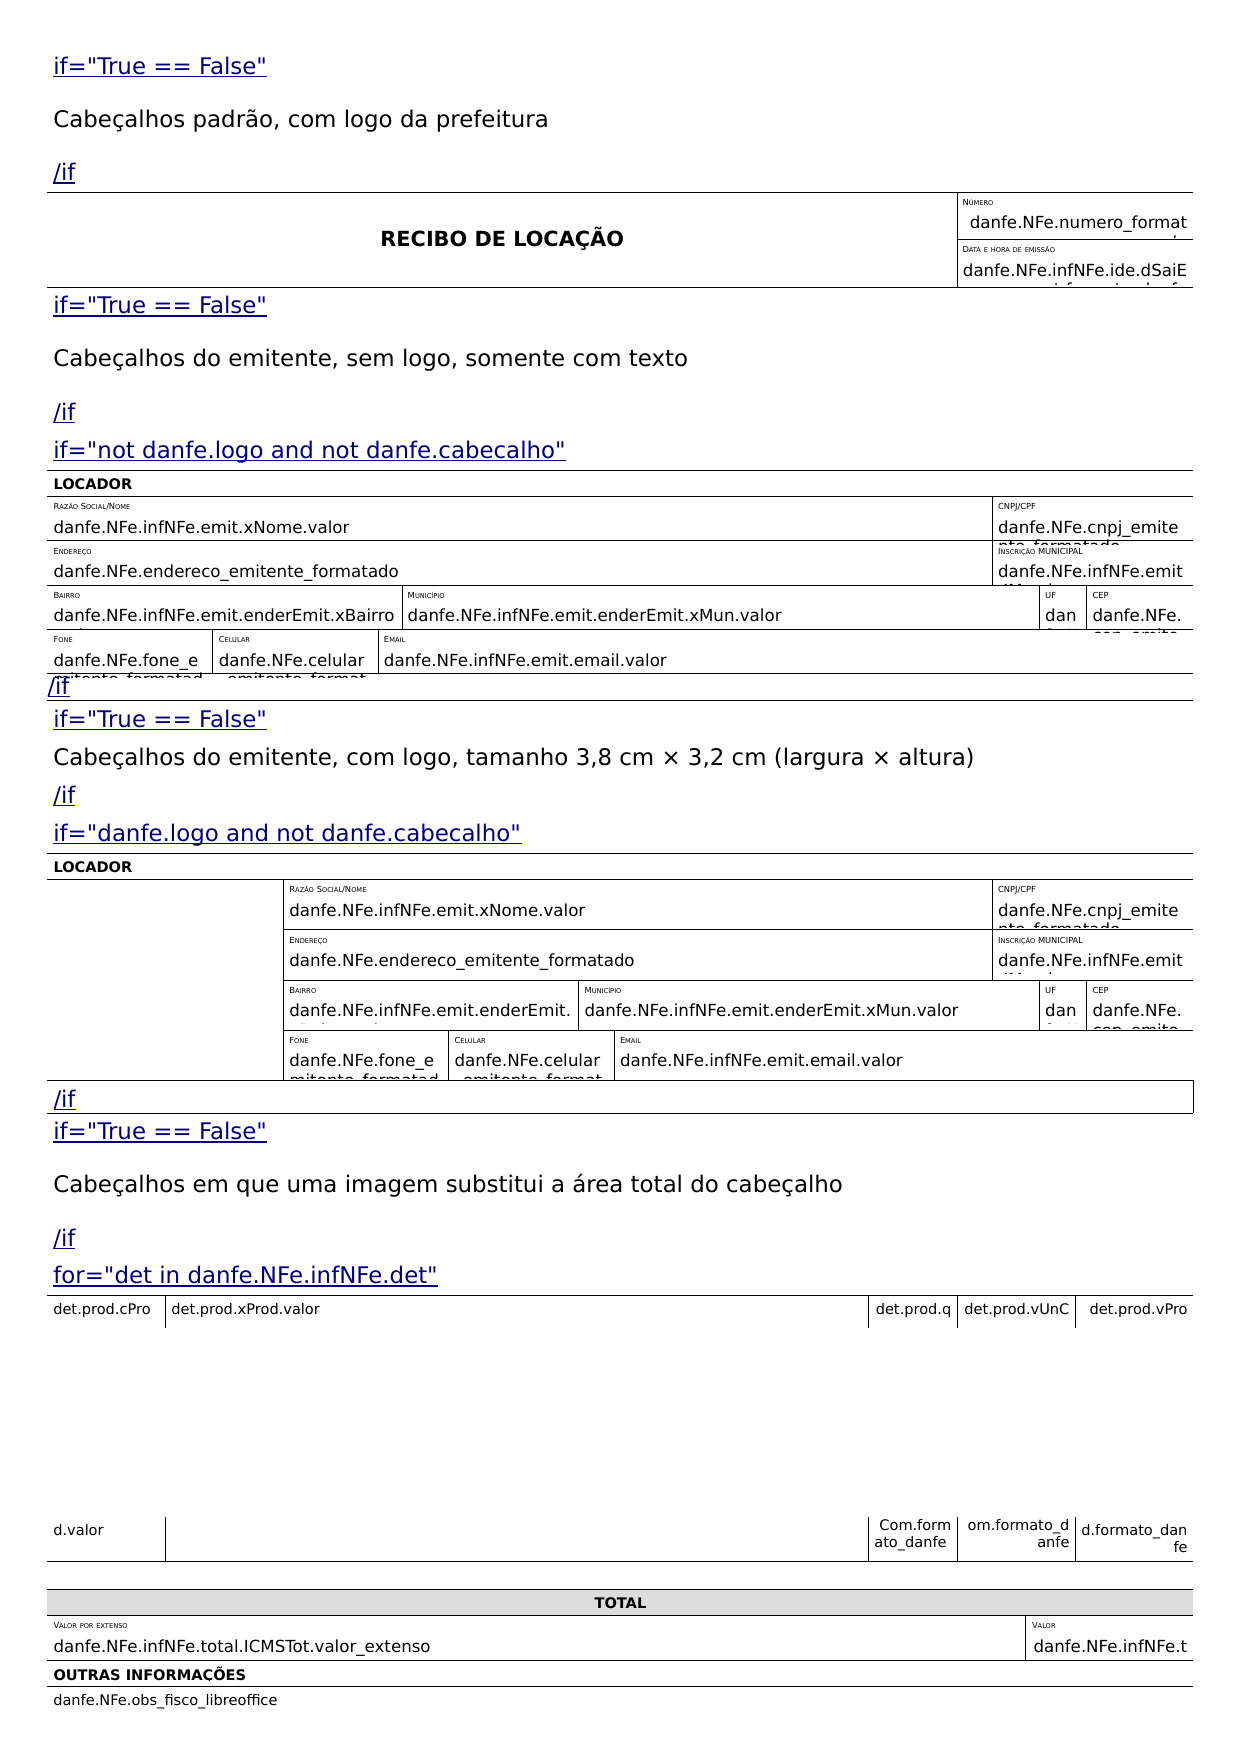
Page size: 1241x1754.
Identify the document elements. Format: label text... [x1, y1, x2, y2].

table_cell det.prod.xProd.valor [166, 1296, 868, 1328]
table_cell det.prod.vProd.formato_danfe [1076, 1296, 1193, 1561]
table_cell det.prod.q [869, 1296, 957, 1328]
table_cell det.prod.vUnC [958, 1296, 1075, 1328]
table_cell det.prod.cProd.valor [47, 1296, 165, 1561]
table_cell Com.formato_danfe [869, 1517, 957, 1561]
table_cell [166, 1517, 868, 1561]
table_cell for="det in danfe.NFe.infNFe.det" [47, 1257, 1193, 1295]
table_cell om.formato_danfe [958, 1517, 1075, 1561]
